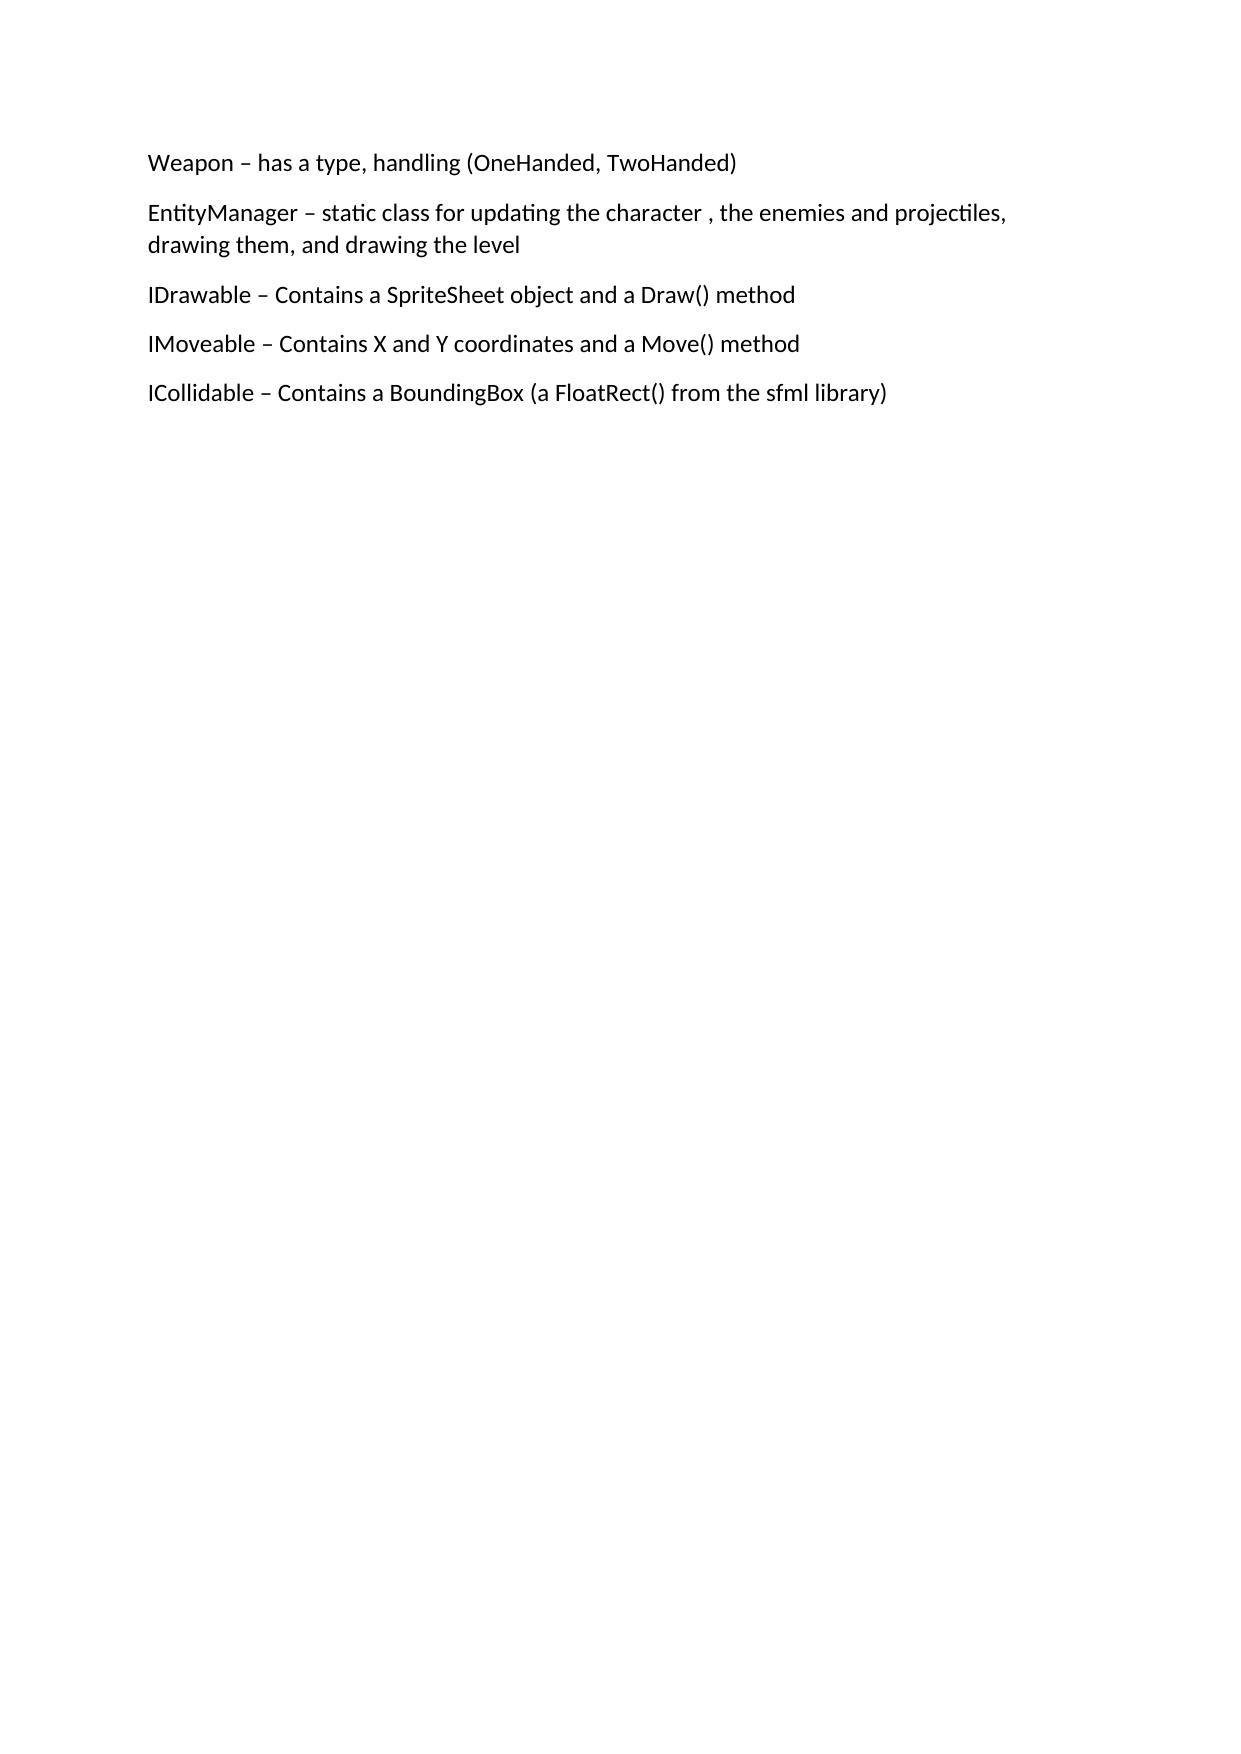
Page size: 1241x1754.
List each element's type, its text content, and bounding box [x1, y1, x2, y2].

text IMoveable – Contains X and Y coordinates and a Move() method [148, 328, 1093, 358]
text ICollidable – Contains a BoundingBox (a FloatRect() from the sfml library) [148, 377, 1093, 408]
text EntityManager – static class for updating the character , the enemies and projectiles, drawing them, and drawing the level [148, 197, 1093, 260]
text Weapon – has a type, handling (OneHanded, TwoHanded) [148, 148, 1093, 178]
text IDrawable – Contains a SpriteSheet object and a Draw() method [148, 279, 1093, 309]
